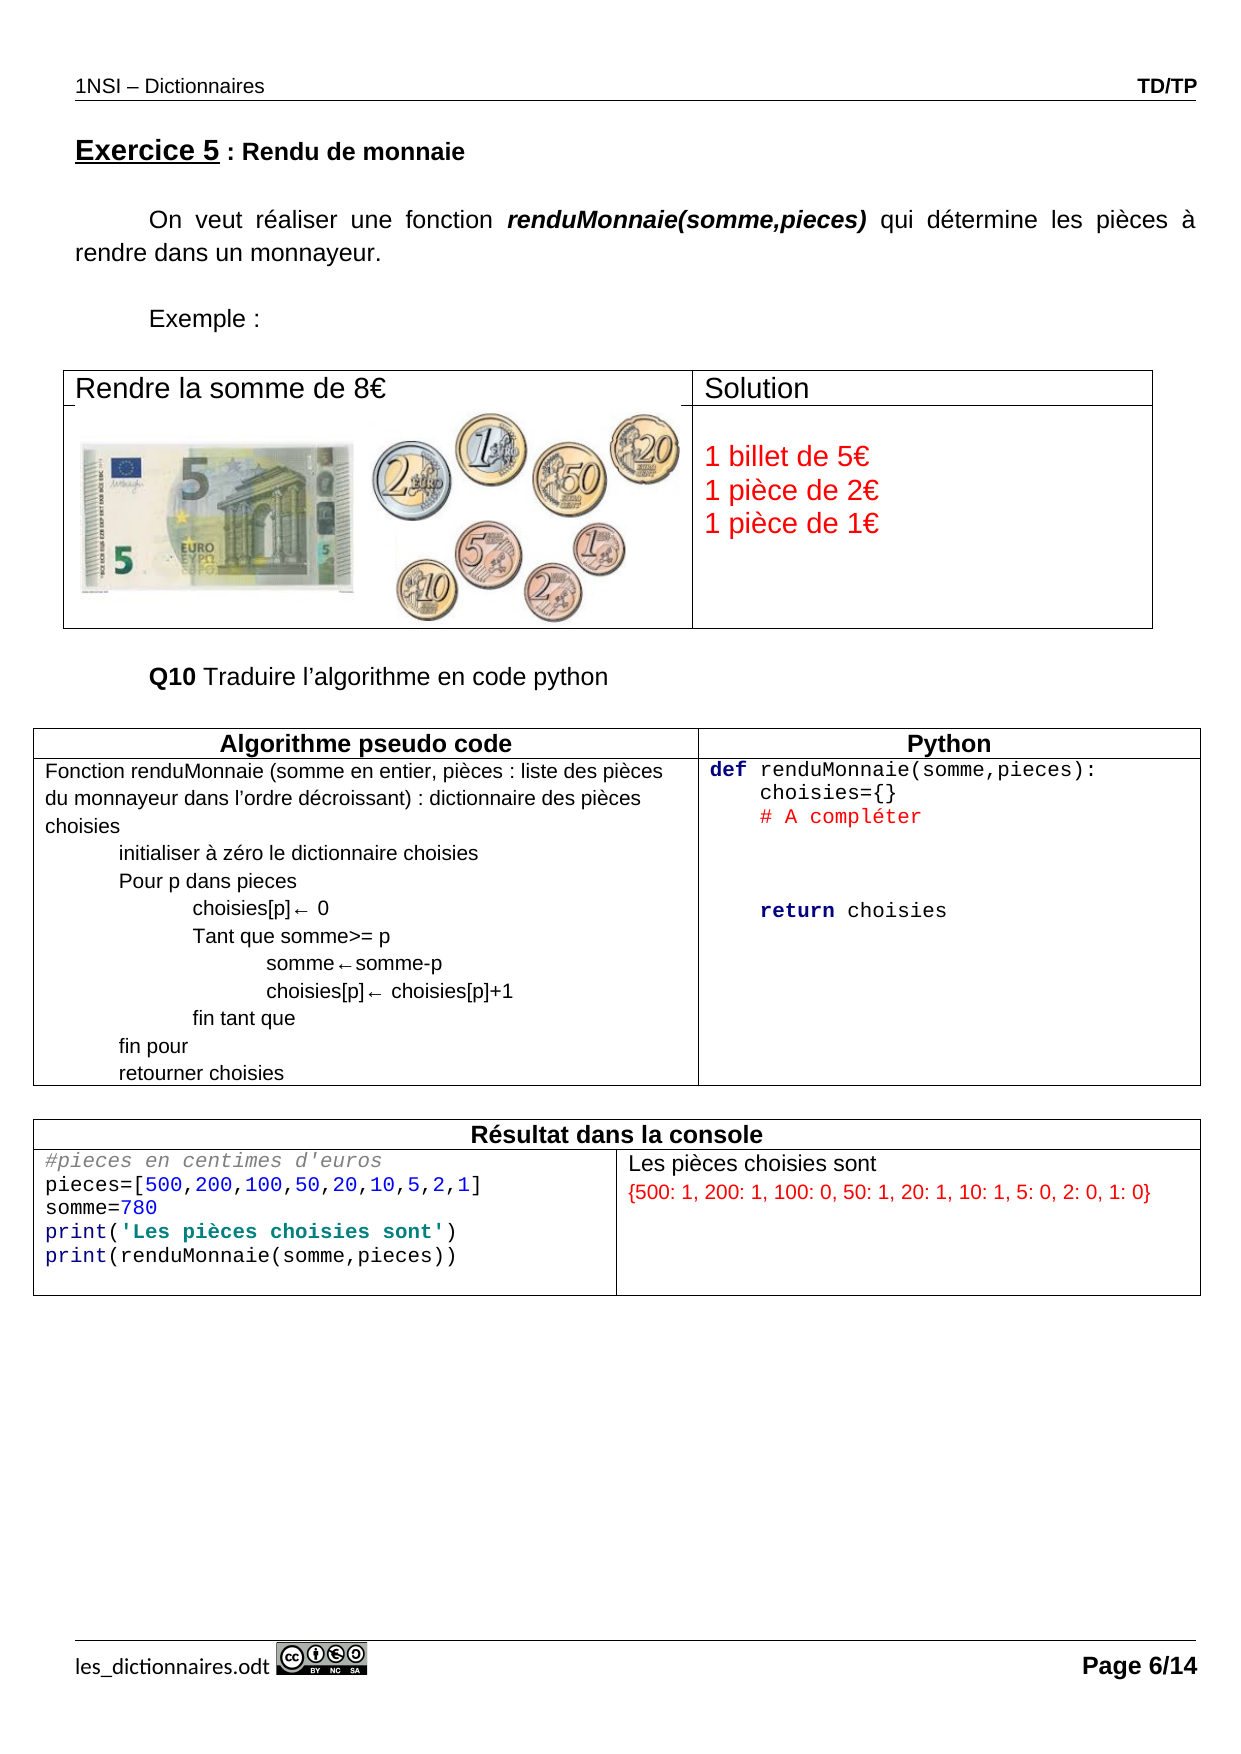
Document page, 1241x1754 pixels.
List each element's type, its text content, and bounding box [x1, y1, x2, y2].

text Exercice 5 : Rendu de monnaie [75, 133, 1196, 167]
table_cell Fonction renduMonnaie (somme en entier, pièces : liste des pièces du monnayeur dans l’ordre décroissant) : dictionnaire des pièces choisies initialiser à zéro le dictionnaire choisies Pour p dans pieces choisies[p]← 0 Tant que somme>= p somme←somme-p choisies[p]← choisies[p]+1 fin tant que fin pour retourner choisies [34, 759, 698, 1085]
table_cell Les pièces choisies sont {500: 1, 200: 1, 100: 0, 50: 1, 20: 1, 10: 1, 5: 0, 2: 0, 1: 0} [617, 1150, 1200, 1294]
table_header Algorithme pseudo code [34, 729, 698, 758]
table_cell def renduMonnaie(somme,pieces): choisies={} # A compléter return choisies [699, 759, 1200, 1085]
text On veut réaliser une fonction renduMonnaie(somme,pieces) qui détermine les pièces à rendre dans un monnayeur. [75, 204, 1196, 266]
picture [276, 1642, 368, 1675]
table_cell 1 billet de 5€ 1 pièce de 2€ 1 pièce de 1€ [693, 406, 1152, 628]
table_cell [682, 406, 692, 628]
text Exemple : [75, 304, 1196, 332]
table_header Rendre la somme de 8€ [64, 371, 692, 405]
table_cell #pieces en centimes d'euros pieces=[500,200,100,50,20,10,5,2,1] somme=780 print('Les pièces choisies sont') print(renduMonnaie(somme,pieces)) [34, 1150, 616, 1294]
table_header Résultat dans la console [34, 1120, 1200, 1149]
table_header Python [699, 729, 1200, 758]
text Q10 Traduire l’algorithme en code python [75, 662, 1196, 691]
table_cell [64, 406, 75, 628]
table_header Solution [693, 371, 1152, 405]
